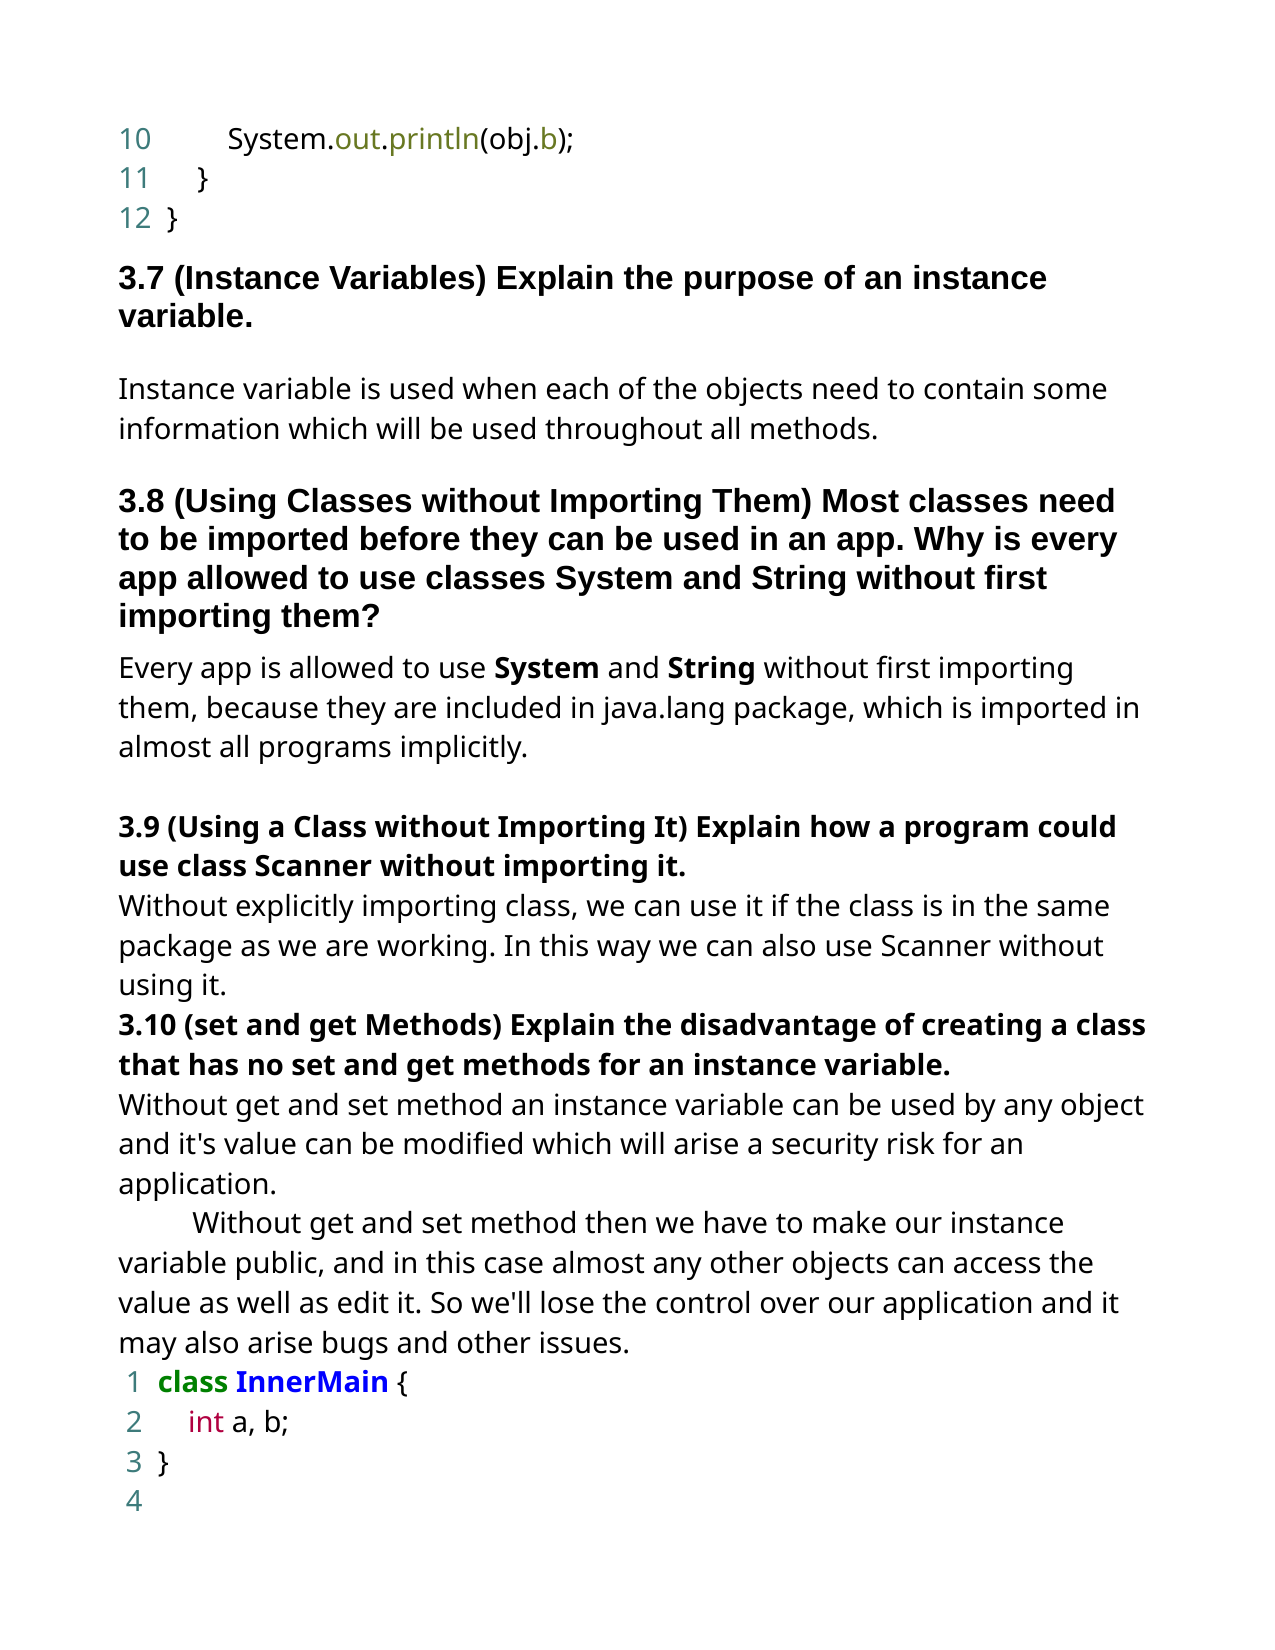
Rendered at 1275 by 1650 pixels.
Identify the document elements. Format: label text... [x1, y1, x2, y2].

subtitle Instance variable is used when each of the objects need to contain some information which will be used throughout all methods. [118, 368, 1157, 448]
text 1 class InnerMain { [118, 1362, 1157, 1401]
text 12 } [118, 197, 1157, 237]
text Without get and set method an instance variable can be used by any object and it's value can be modified which will arise a security risk for an application. [118, 1084, 1157, 1203]
text 11 } [118, 158, 1157, 197]
text 3 } [118, 1441, 1157, 1481]
text 4 [118, 1481, 1157, 1520]
text Without explicitly importing class, we can use it if the class is in the same package as we are working. In this way we can also use Scanner without using it. [118, 885, 1157, 1004]
text Without get and set method then we have to make our instance variable public, and in this case almost any other objects can access the value as well as edit it. So we'll lose the control over our application and it may also arise bugs and other issues. [118, 1203, 1157, 1362]
subtitle 3.7 (Instance Variables) Explain the purpose of an instance variable. [118, 258, 1157, 335]
text 3.10 (set and get Methods) Explain the disadvantage of creating a class that has no set and get methods for an instance variable. [118, 1004, 1157, 1084]
text 10 System.out.println(obj.b); [118, 118, 1157, 158]
subtitle 3.8 (Using Classes without Importing Them) Most classes need to be imported before they can be used in an app. Why is every app allowed to use classes System and String without first importing them? [118, 481, 1157, 635]
text 3.9 (Using a Class without Importing It) Explain how a program could use class Scanner without importing it. [118, 806, 1157, 885]
text 2 int a, b; [118, 1401, 1157, 1441]
text Every app is allowed to use System and String without first importing them, because they are included in java.lang package, which is imported in almost all programs implicitly. [118, 647, 1157, 766]
